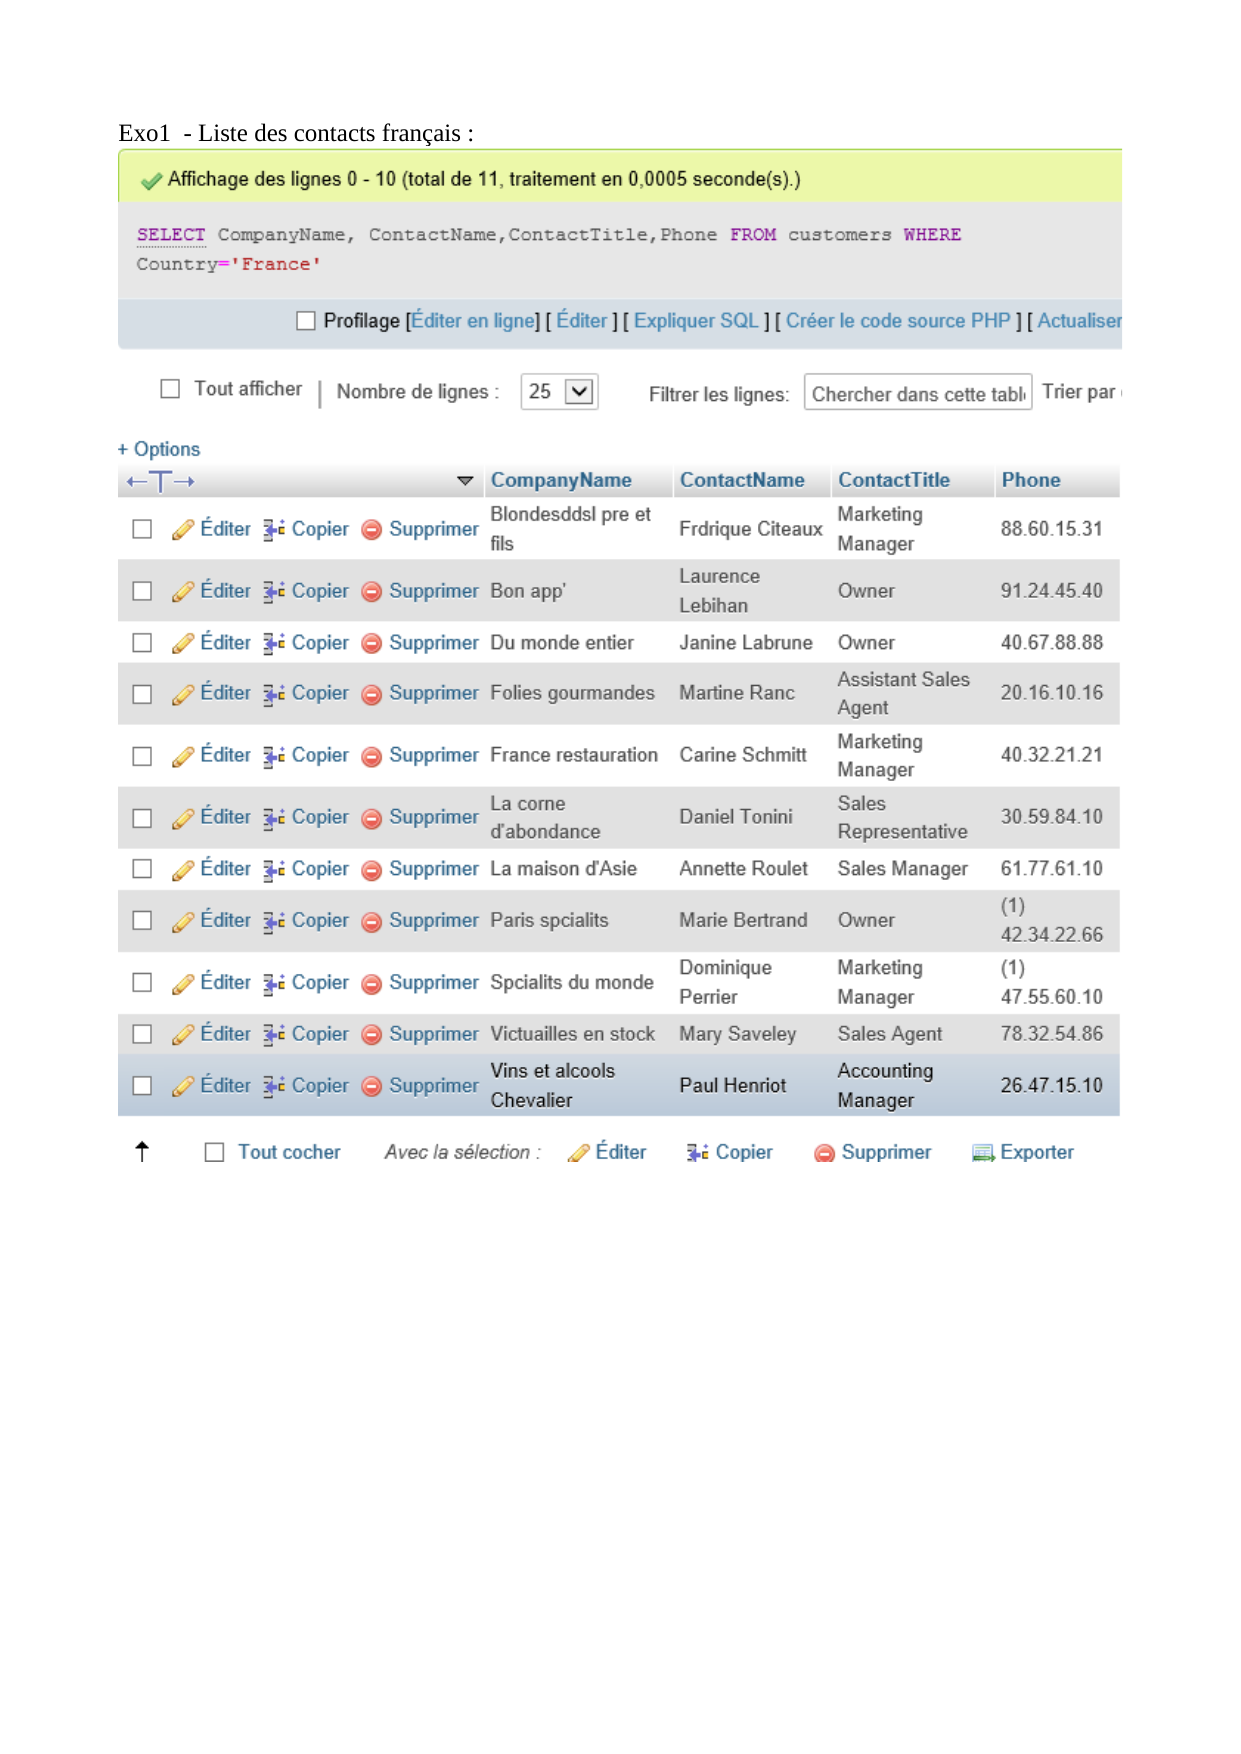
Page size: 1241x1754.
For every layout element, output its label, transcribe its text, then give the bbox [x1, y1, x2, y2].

text Exo1 - Liste des contacts français : [118, 118, 1122, 146]
picture [118, 146, 1123, 1162]
